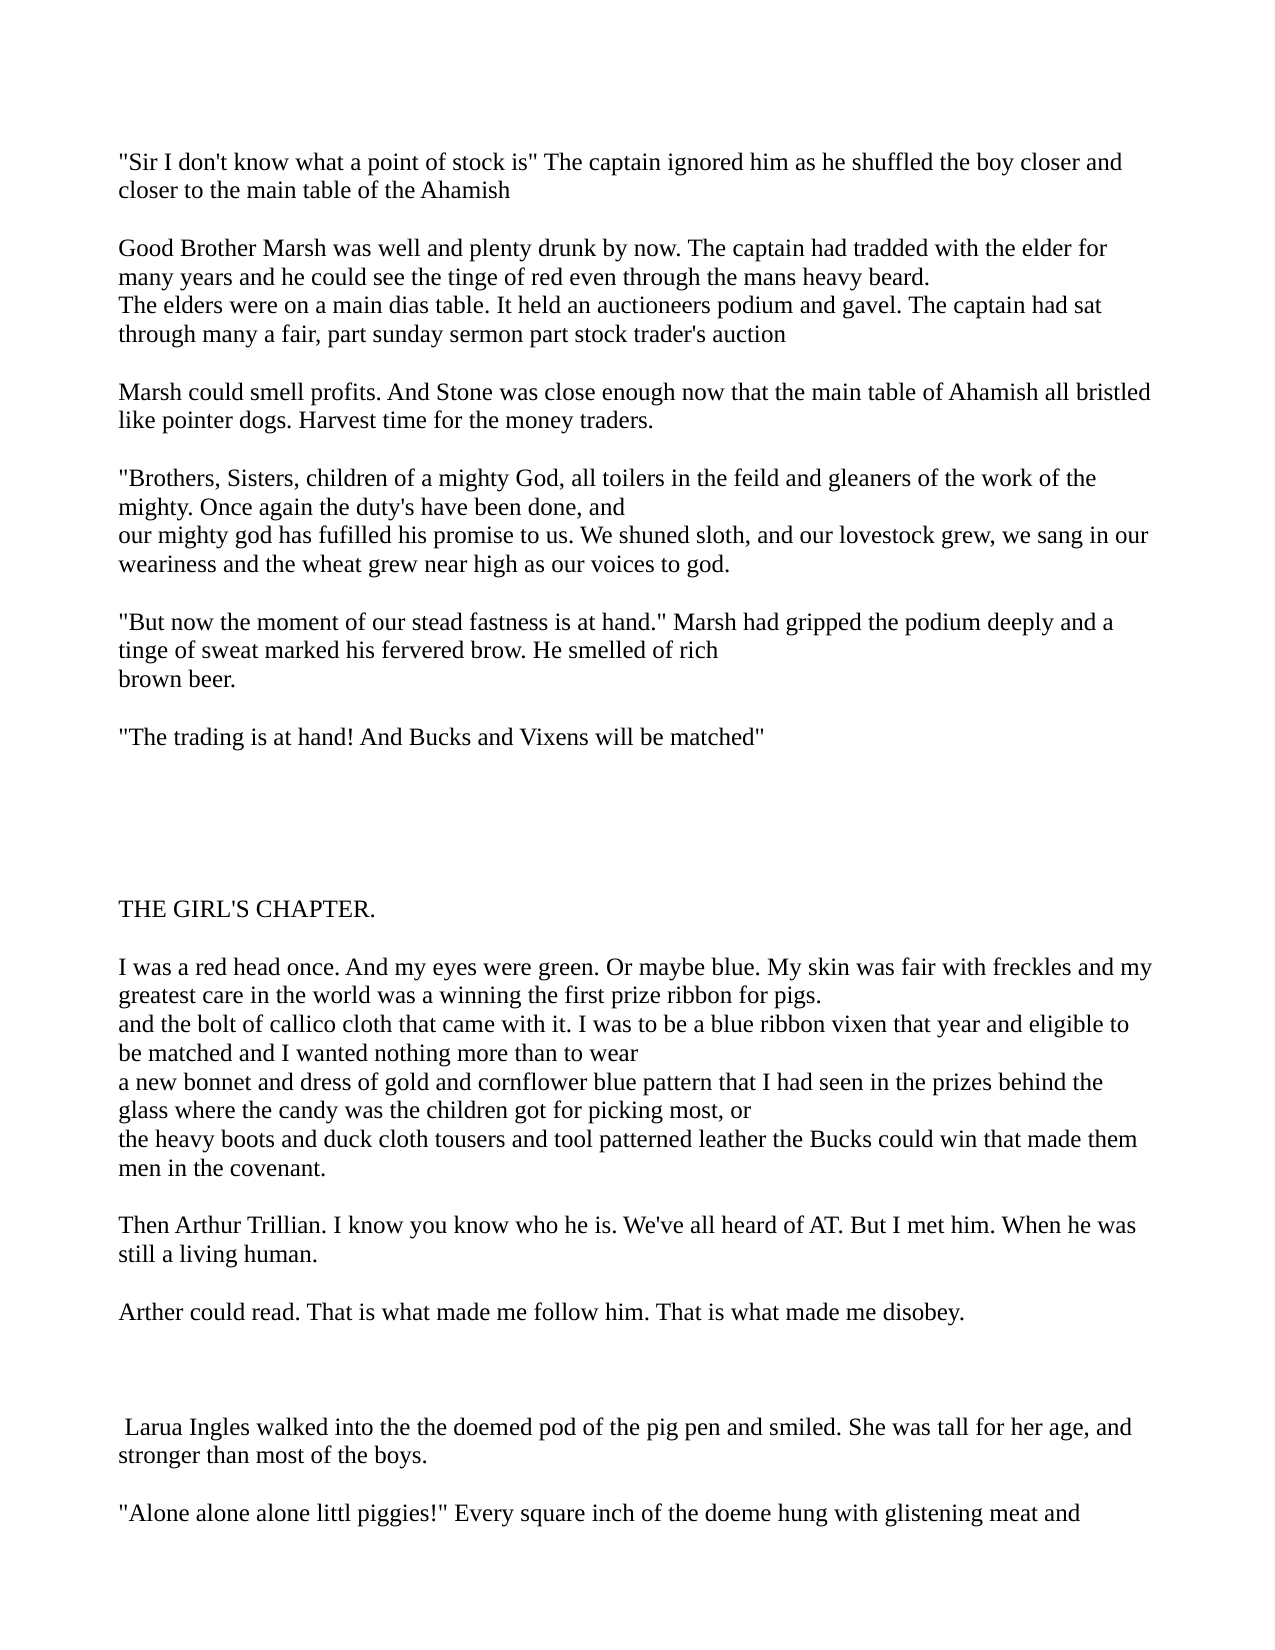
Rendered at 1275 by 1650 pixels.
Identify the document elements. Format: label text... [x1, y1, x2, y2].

text the heavy boots and duck cloth tousers and tool patterned leather the Bucks could win that made them men in the covenant. [118, 1124, 1157, 1182]
text Good Brother Marsh was well and plenty drunk by now. The captain had tradded with the elder for many years and he could see the tinge of red even through the mans heavy beard. [118, 233, 1157, 291]
text "Brothers, Sisters, children of a mighty God, all toilers in the feild and gleaners of the work of the mighty. Once again the duty's have been done, and [118, 463, 1157, 521]
text "Alone alone alone littl piggies!" Every square inch of the doeme hung with glistening meat and [118, 1498, 1157, 1527]
text a new bonnet and dress of gold and cornflower blue pattern that I had seen in the prizes behind the glass where the candy was the children got for picking most, or [118, 1067, 1157, 1124]
text "The trading is at hand! And Bucks and Vixens will be matched" [118, 722, 1157, 751]
text The elders were on a main dias table. It held an auctioneers podium and gavel. The captain had sat through many a fair, part sunday sermon part stock trader's auction [118, 291, 1157, 348]
text I was a red head once. And my eyes were green. Or maybe blue. My skin was fair with freckles and my greatest care in the world was a winning the first prize ribbon for pigs. [118, 952, 1157, 1009]
text Then Arthur Trillian. I know you know who he is. We've all heard of AT. But I met him. When he was still a living human. [118, 1211, 1157, 1268]
text brown beer. [118, 664, 1157, 693]
text Marsh could smell profits. And Stone was close enough now that the main table of Ahamish all bristled like pointer dogs. Harvest time for the money traders. [118, 377, 1157, 434]
text "Sir I don't know what a point of stock is" The captain ignored him as he shuffled the boy closer and closer to the main table of the Ahamish [118, 147, 1157, 204]
text Larua Ingles walked into the the doemed pod of the pig pen and smiled. She was tall for her age, and stronger than most of the boys. [118, 1412, 1157, 1469]
text and the bolt of callico cloth that came with it. I was to be a blue ribbon vixen that year and eligible to be matched and I wanted nothing more than to wear [118, 1009, 1157, 1067]
text Arther could read. That is what made me follow him. That is what made me disobey. [118, 1297, 1157, 1326]
text "But now the moment of our stead fastness is at hand." Marsh had gripped the podium deeply and a tinge of sweat marked his fervered brow. He smelled of rich [118, 607, 1157, 664]
text THE GIRL'S CHAPTER. [118, 894, 1157, 923]
text our mighty god has fufilled his promise to us. We shuned sloth, and our lovestock grew, we sang in our weariness and the wheat grew near high as our voices to god. [118, 521, 1157, 578]
